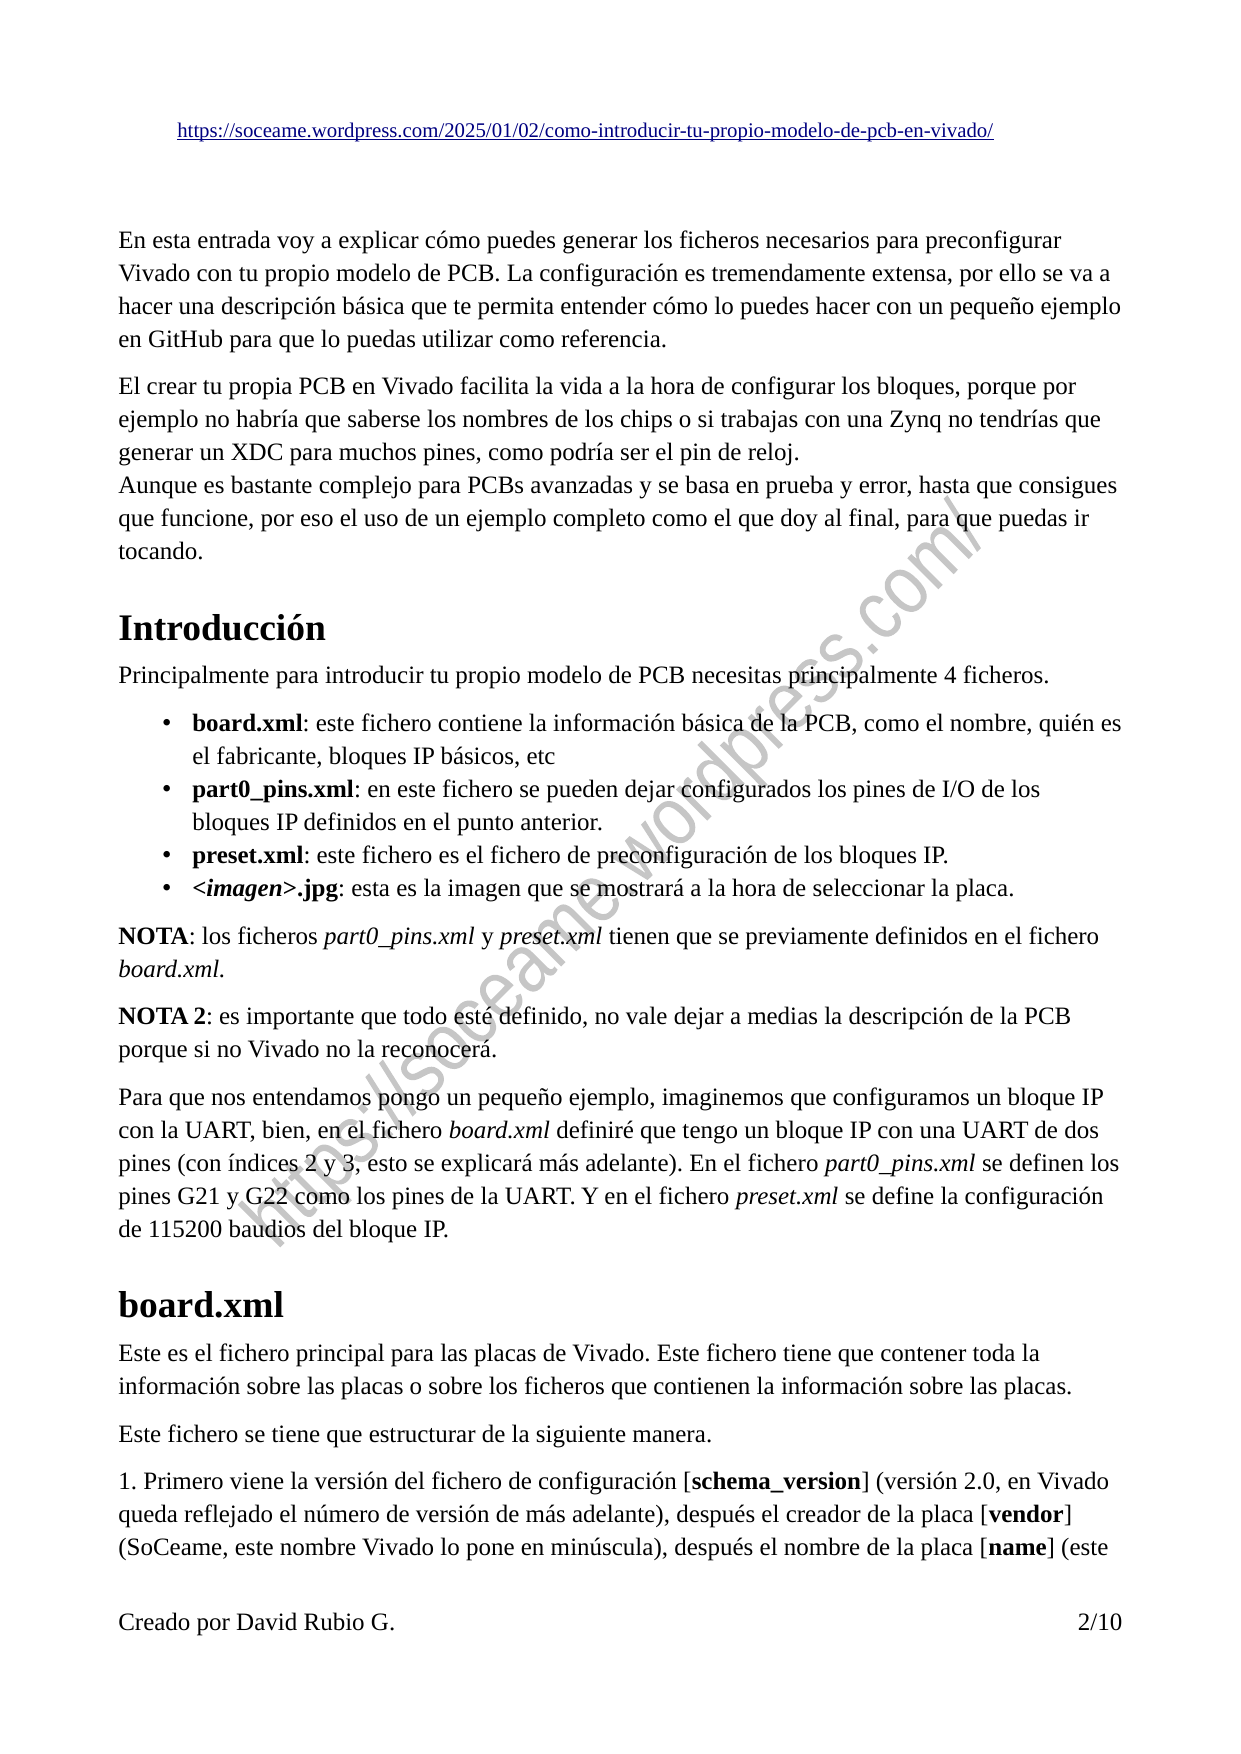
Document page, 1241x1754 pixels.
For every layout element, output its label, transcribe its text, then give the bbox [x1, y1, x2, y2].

text Para que nos entendamos pongo un pequeño ejemplo, imaginemos que configuramos un bloque IP con la UART, bien, en el fichero board.xml definiré que tengo un bloque IP con una UART de dos pines (con índices 2 y 3, esto se explicará más adelante). En el fichero part0_pins.xml se definen los pines G21 y G22 como los pines de la UART. Y en el fichero preset.xml se define la configuración de 115200 baudios del bloque IP. [118, 1082, 1122, 1243]
text NOTA 2: es importante que todo esté definido, no vale dejar a medias la descripción de la PCB porque si no Vivado no la reconocerá. [118, 1001, 1122, 1063]
list board.xml: este fichero contiene la información básica de la PCB, como el nombre, quién es el fabricante, bloques IP básicos, etc [162, 708, 1122, 770]
list preset.xml: este fichero es el fichero de preconfiguración de los bloques IP. [162, 840, 631, 869]
text Principalmente para introducir tu propio modelo de PCB necesitas principalmente 4 ficheros. [832, 661, 1122, 689]
text Este fichero se tiene que estructurar de la siguiente manera. [118, 1419, 1122, 1448]
text En esta entrada voy a explicar cómo puedes generar los ficheros necesarios para preconfigurar Vivado con tu propio modelo de PCB. La configuración es tremendamente extensa, por ello se va a hacer una descripción básica que te permita entender cómo lo puedes hacer con un pequeño ejemplo en GitHub para que lo puedas utilizar como referencia. [118, 225, 1122, 352]
text NOTA: los ficheros part0_pins.xml y preset.xml tienen que se previamente definidos en el fichero board.xml. [118, 921, 1122, 983]
list <imagen>.jpg: esta es la imagen que se mostrará a la hora de seleccionar la placa. [162, 873, 1122, 902]
text 1. Primero viene la versión del fichero de configuración [schema_version] (versión 2.0, en Vivado queda reflejado el número de versión de más adelante), después el creador de la placa [vendor] (SoCeame, este nombre Vivado lo pone en minúscula), después el nombre de la placa [name] (este [118, 1466, 1122, 1561]
text Este es el fichero principal para las placas de Vivado. Este fichero tiene que contener toda la información sobre las placas o sobre los ficheros que contienen la información sobre las placas. [118, 1338, 1122, 1400]
text Principalmente para introducir tu propio modelo de PCB necesitas principalmente 4 ficheros. [118, 661, 802, 689]
list preset.xml: este fichero es el fichero de preconfiguración de los bloques IP. [646, 840, 1122, 869]
subtitle Introducción [118, 605, 1122, 648]
subtitle board.xml [118, 1283, 1122, 1326]
text El crear tu propia PCB en Vivado facilita la vida a la hora de configurar los bloques, porque por ejemplo no habría que saberse los nombres de los chips o si trabajas con una Zynq no tendrías que generar un XDC para muchos pines, como podría ser el pin de reloj. Aunque es bastante complejo para PCBs avanzadas y se basa en prueba y error, hasta que consigues que funcione, por eso el uso de un ejemplo completo como el que doy al final, para que puedas ir tocando. [118, 371, 1122, 565]
list part0_pins.xml: en este fichero se pueden dejar configurados los pines de I/O de los bloques IP definidos en el punto anterior. [162, 774, 1122, 836]
